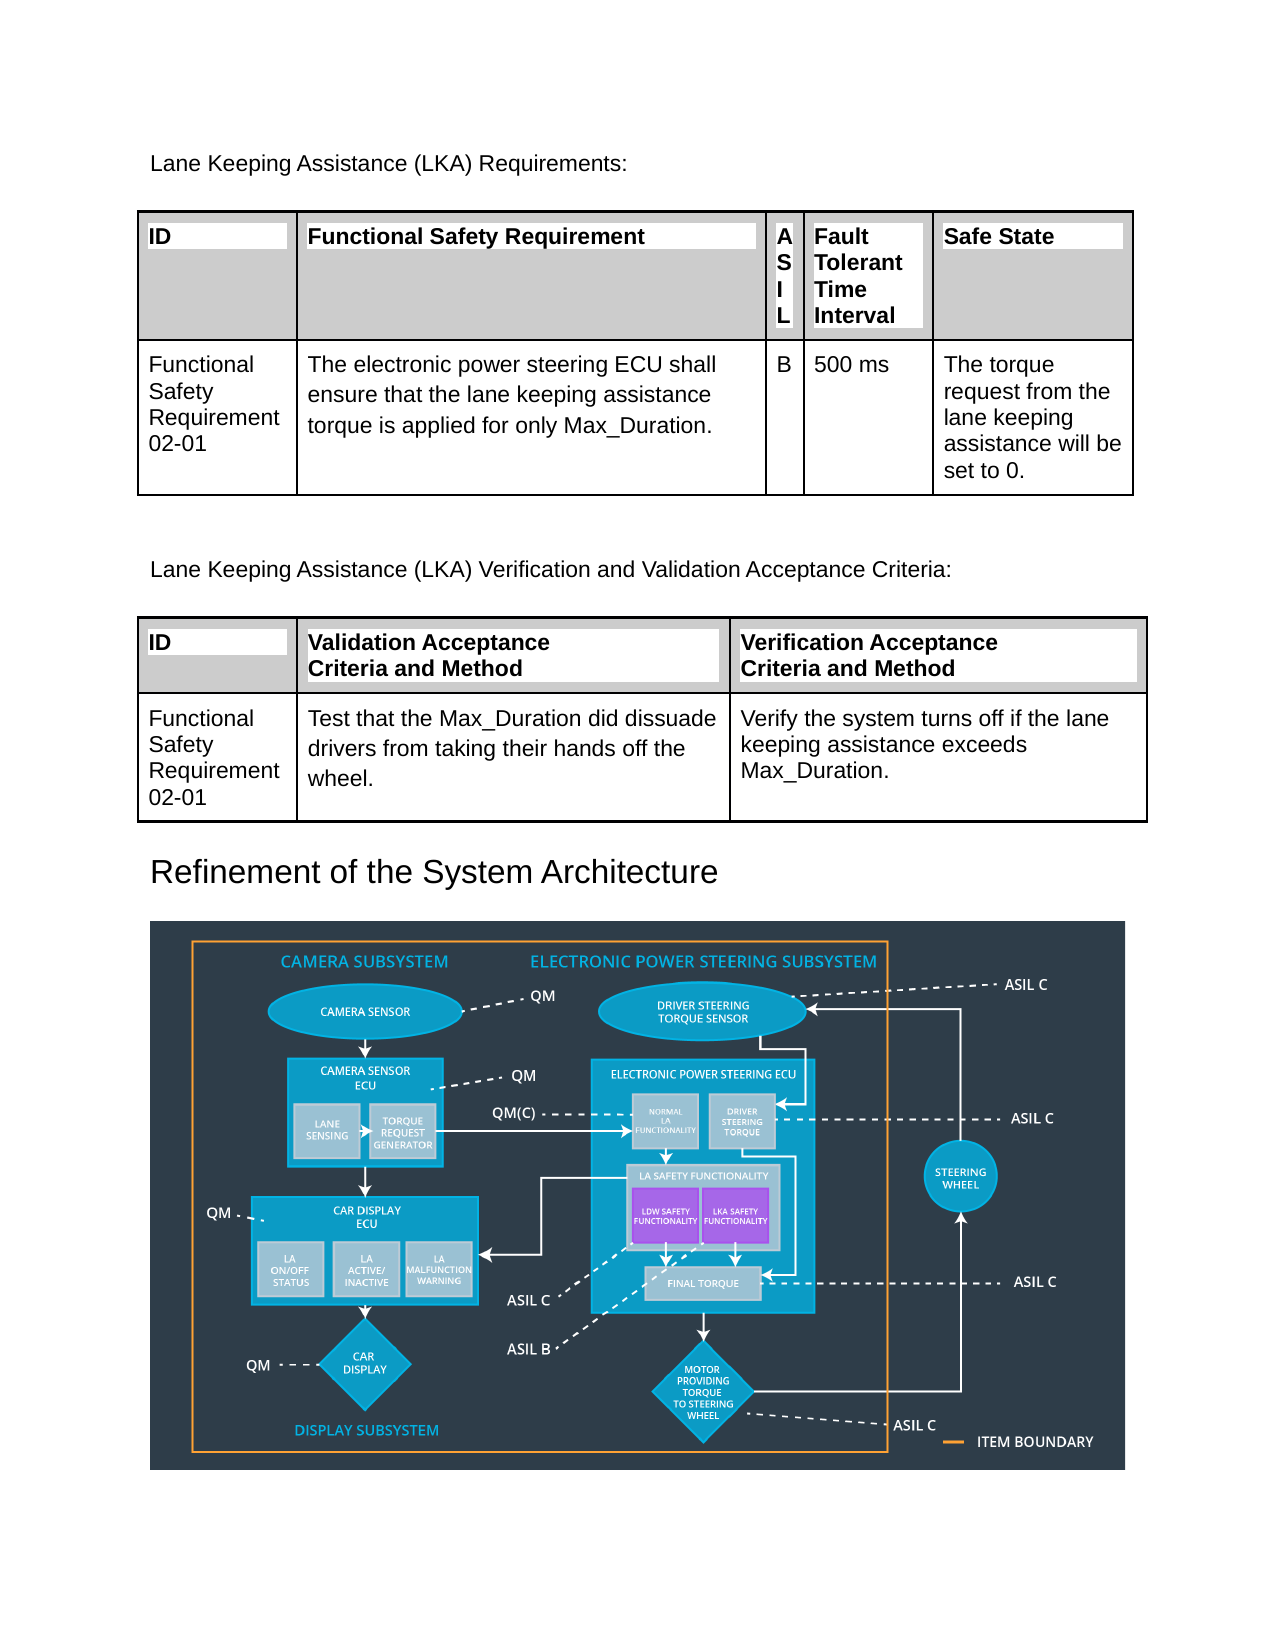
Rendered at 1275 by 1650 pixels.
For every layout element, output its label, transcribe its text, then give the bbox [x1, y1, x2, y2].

table_header ASIL [767, 213, 803, 339]
table_cell Test that the Max_Duration did dissuade drivers from taking their hands off the wheel. [298, 694, 729, 820]
table_header Validation Acceptance Criteria and Method [298, 619, 729, 692]
table_header ID [139, 213, 296, 339]
table_cell Functional Safety Requirement 02-01 [139, 694, 296, 820]
picture [150, 921, 1125, 1470]
table_cell The electronic power steering ECU shall ensure that the lane keeping assistance torque is applied for only Max_Duration. [298, 341, 765, 493]
table_cell B [767, 341, 803, 493]
text Lane Keeping Assistance (LKA) Requirements: [150, 150, 1125, 176]
text Lane Keeping Assistance (LKA) Verification and Validation Acceptance Criteria: [150, 556, 1125, 582]
table_header Verification Acceptance Criteria and Method [731, 619, 1146, 692]
table_header Fault Tolerant Time Interval [805, 213, 932, 339]
table_header Safe State [934, 213, 1132, 339]
table_header ID [139, 619, 296, 692]
table_cell 500 ms [805, 341, 932, 493]
subtitle Refinement of the System Architecture [150, 853, 1125, 891]
table_cell Functional Safety Requirement 02-01 [139, 341, 296, 493]
table_cell Verify the system turns off if the lane keeping assistance exceeds Max_Duration. [731, 694, 1146, 820]
table_cell The torque request from the lane keeping assistance will be set to 0. [934, 341, 1132, 493]
table_header Functional Safety Requirement [298, 213, 765, 339]
